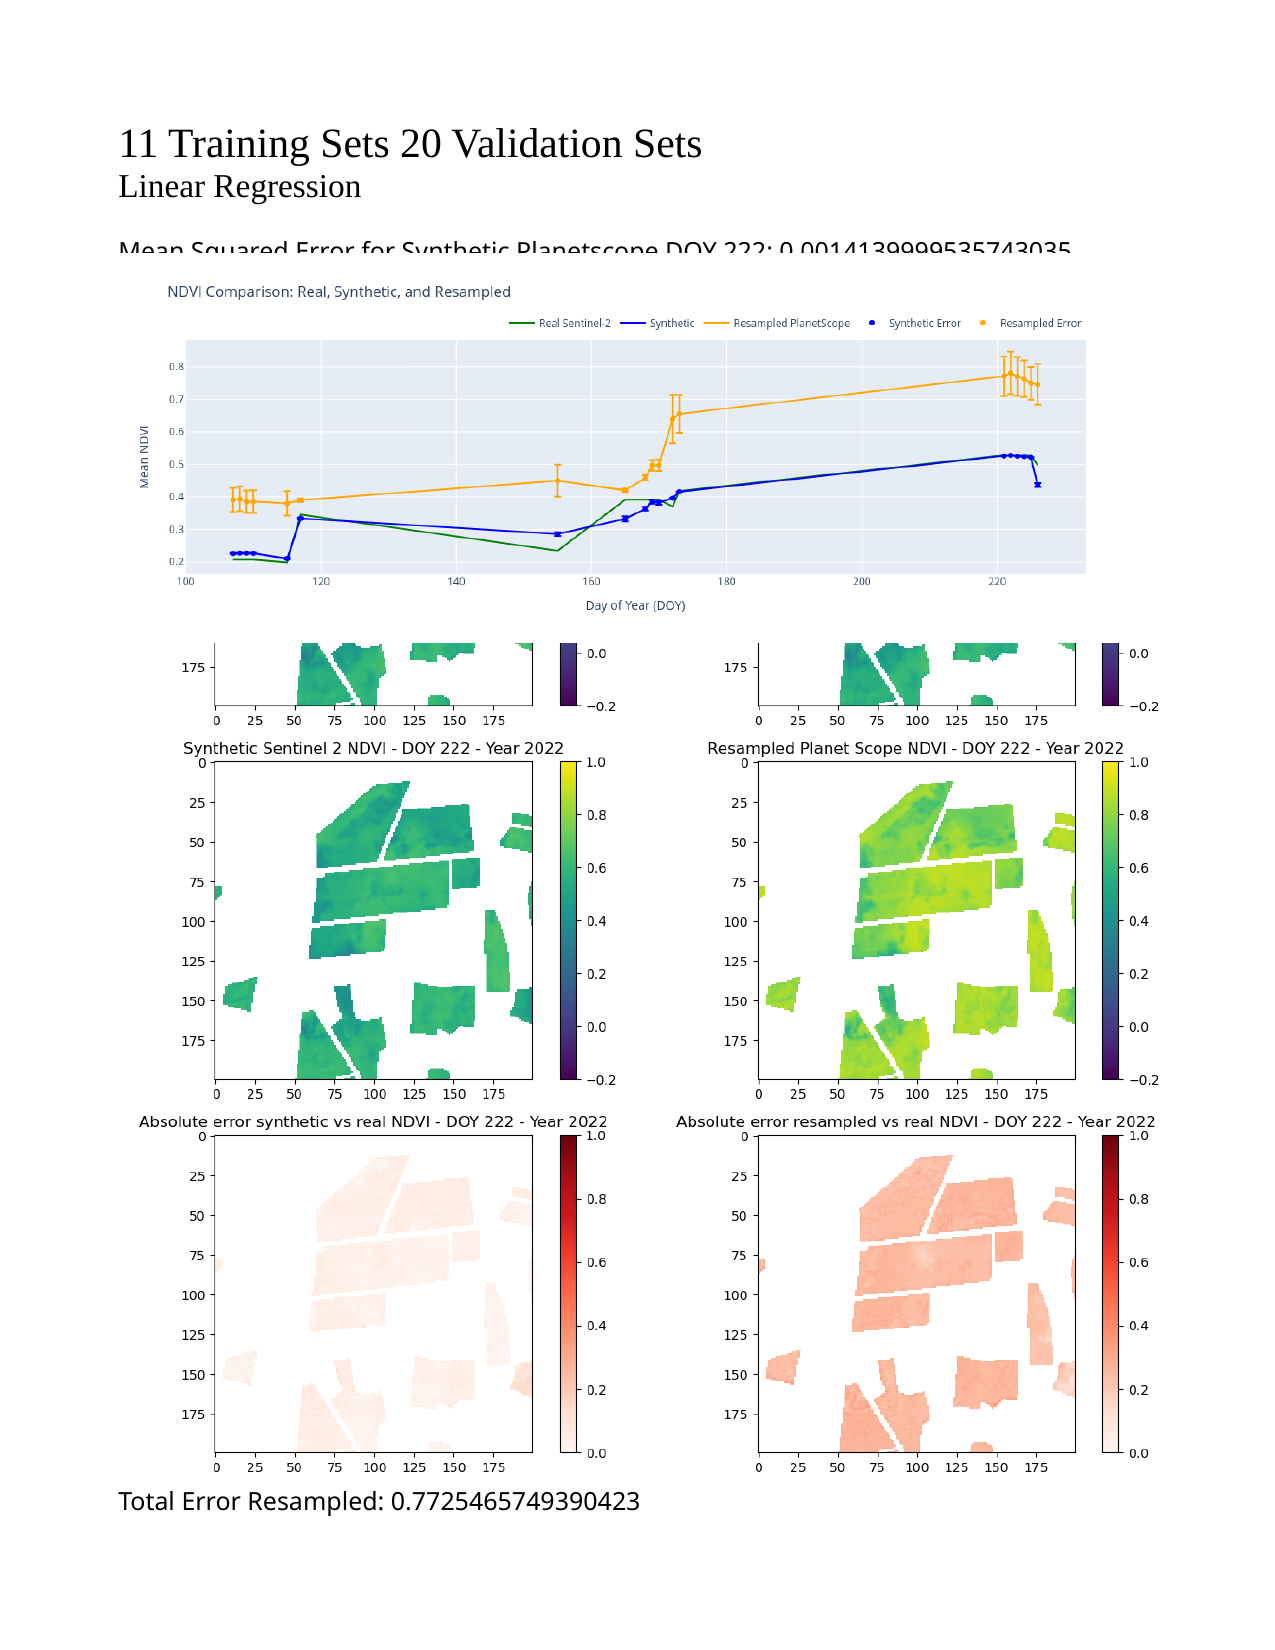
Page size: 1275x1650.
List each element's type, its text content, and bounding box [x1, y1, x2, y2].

text 11 Training Sets 20 Validation Sets [118, 118, 1157, 166]
text Total Error Resampled: 0.7725465749390423 [118, 643, 1157, 1518]
text Mean Squared Error for Synthetic Planetscope DOY 222: 0.0014139999535743035 [118, 233, 1157, 267]
picture [115, 253, 1168, 1484]
text Linear Regression [118, 166, 1157, 204]
